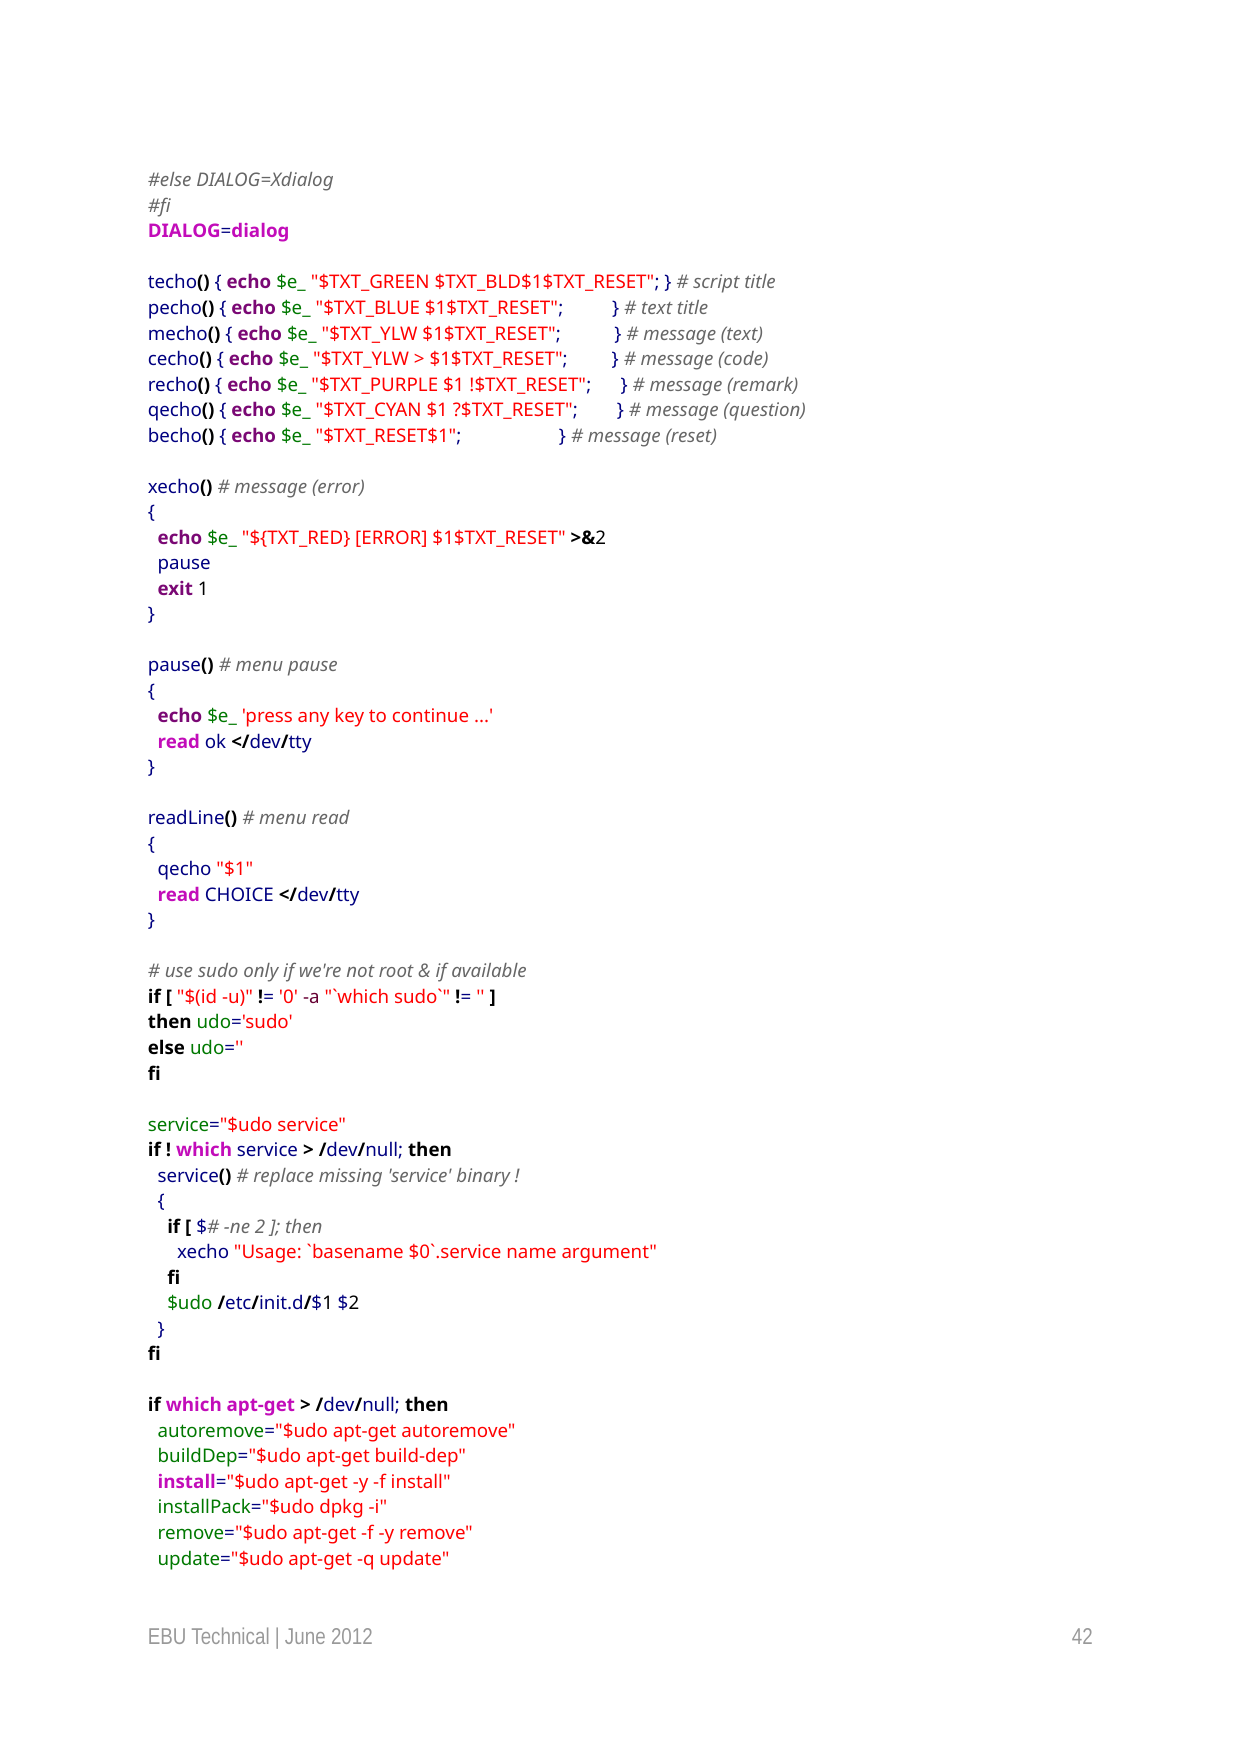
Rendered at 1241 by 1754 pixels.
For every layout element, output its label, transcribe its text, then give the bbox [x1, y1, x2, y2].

text pause [148, 549, 1093, 575]
text echo $e_ 'press any key to continue ...' [148, 703, 1093, 728]
text mecho() { echo $e_ "$TXT_YLW $1$TXT_RESET"; } # message (text) [148, 320, 1093, 345]
text qecho() { echo $e_ "$TXT_CYAN $1 ?$TXT_RESET"; } # message (question) [148, 396, 1093, 422]
text xecho() # message (error) [148, 473, 1093, 498]
text exit 1 [148, 575, 1093, 601]
text pause() # menu pause [148, 652, 1093, 677]
text { [148, 830, 1093, 856]
text remove="$udo apt-get -f -y remove" [148, 1519, 1093, 1545]
text #fi [148, 192, 1093, 218]
text fi [148, 1341, 1093, 1366]
text service() # replace missing 'service' binary ! [148, 1162, 1093, 1187]
text xecho "Usage: `basename $0`.service name argument" [148, 1238, 1093, 1264]
text pecho() { echo $e_ "$TXT_BLUE $1$TXT_RESET"; } # text title [148, 294, 1093, 320]
text installPack="$udo dpkg -i" [148, 1494, 1093, 1519]
text read ok </dev/tty [148, 728, 1093, 754]
text echo $e_ "${TXT_RED} [ERROR] $1$TXT_RESET" >&2 [148, 524, 1093, 549]
text autoremove="$udo apt-get autoremove" [148, 1417, 1093, 1443]
text if which apt-get > /dev/null; then [148, 1392, 1093, 1417]
text # use sudo only if we're not root & if available [148, 958, 1093, 983]
text buildDep="$udo apt-get build-dep" [148, 1443, 1093, 1468]
text { [148, 498, 1093, 524]
text techo() { echo $e_ "$TXT_GREEN $TXT_BLD$1$TXT_RESET"; } # script title [148, 269, 1093, 294]
text becho() { echo $e_ "$TXT_RESET$1"; } # message (reset) [148, 422, 1093, 447]
text qecho "$1" [148, 856, 1093, 881]
text cecho() { echo $e_ "$TXT_YLW > $1$TXT_RESET"; } # message (code) [148, 345, 1093, 371]
text } [148, 754, 1093, 779]
text fi [148, 1060, 1093, 1085]
text readLine() # menu read [148, 805, 1093, 830]
text else udo='' [148, 1034, 1093, 1060]
text DIALOG=dialog [148, 218, 1093, 243]
text } [148, 907, 1093, 932]
text update="$udo apt-get -q update" [148, 1545, 1093, 1570]
text } [148, 1315, 1093, 1341]
text $udo /etc/init.d/$1 $2 [148, 1289, 1093, 1315]
text install="$udo apt-get -y -f install" [148, 1468, 1093, 1494]
text read CHOICE </dev/tty [148, 881, 1093, 907]
text { [148, 1187, 1093, 1213]
text #else DIALOG=Xdialog [148, 167, 1093, 192]
text recho() { echo $e_ "$TXT_PURPLE $1 !$TXT_RESET"; } # message (remark) [148, 371, 1093, 396]
text fi [148, 1264, 1093, 1289]
text if [ $# -ne 2 ]; then [148, 1213, 1093, 1238]
text then udo='sudo' [148, 1009, 1093, 1034]
text service="$udo service" [148, 1111, 1093, 1136]
text if ! which service > /dev/null; then [148, 1136, 1093, 1162]
text { [148, 677, 1093, 703]
text } [148, 601, 1093, 626]
text if [ "$(id -u)" != '0' -a "`which sudo`" != '' ] [148, 983, 1093, 1009]
